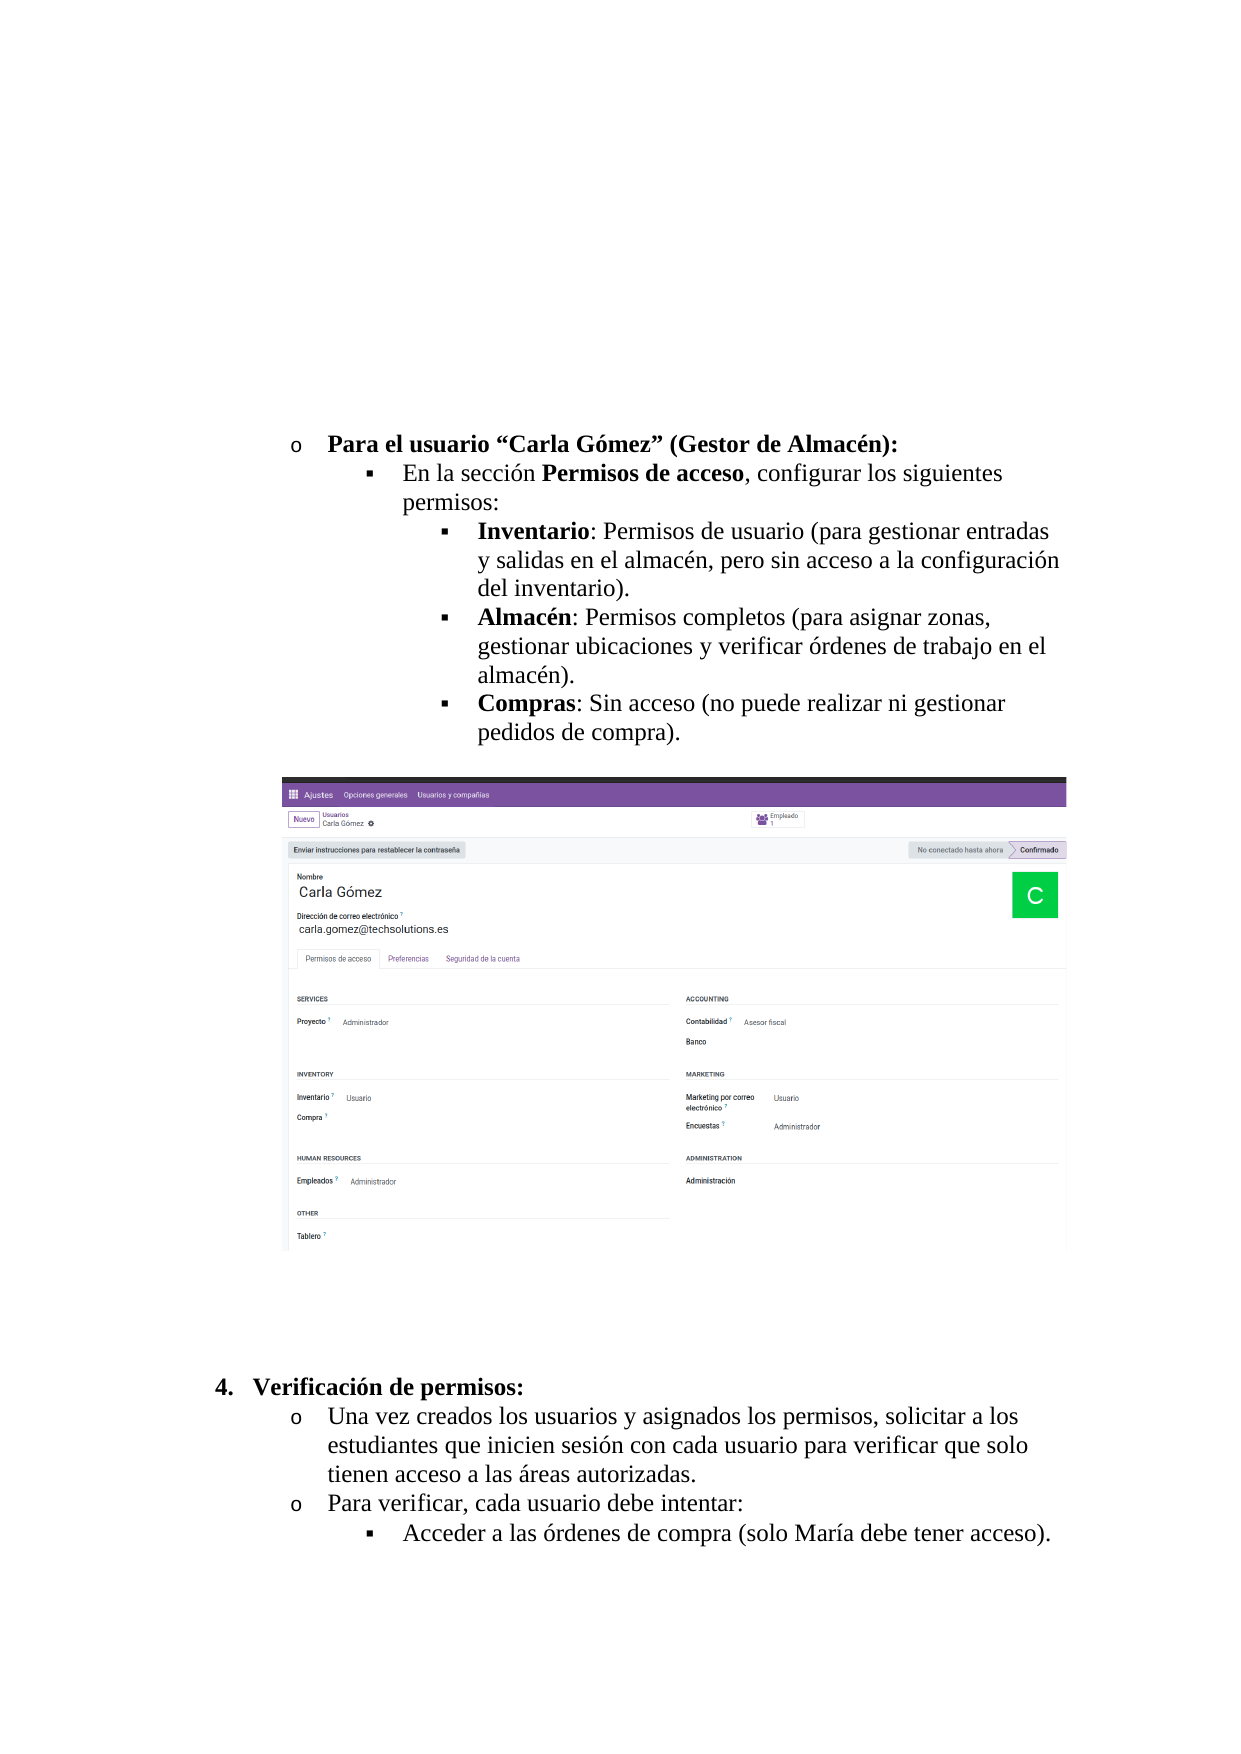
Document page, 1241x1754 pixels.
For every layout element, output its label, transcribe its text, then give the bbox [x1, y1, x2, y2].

list Inventario: Permisos de usuario (para gestionar entradas y salidas en el almacén, pero sin acceso a la configuración del inventario). [440, 516, 1063, 602]
list Almacén: Permisos completos (para asignar zonas, gestionar ubicaciones y verificar órdenes de trabajo en el almacén). [440, 602, 1063, 688]
list Verificación de permisos: [215, 1372, 1063, 1401]
list En la sección Permisos de acceso, configurar los siguientes permisos: [365, 458, 1063, 516]
picture [282, 777, 1067, 1251]
list Para el usuario “Carla Gómez” (Gestor de Almacén): [290, 429, 1063, 458]
list Para verificar, cada usuario debe intentar: [290, 1488, 1063, 1518]
list Acceder a las órdenes de compra (solo María debe tener acceso). [365, 1518, 1063, 1546]
list Una vez creados los usuarios y asignados los permisos, solicitar a los estudiantes que inicien sesión con cada usuario para verificar que solo tienen acceso a las áreas autorizadas. [290, 1401, 1063, 1488]
list Compras: Sin acceso (no puede realizar ni gestionar pedidos de compra). [440, 688, 1063, 746]
